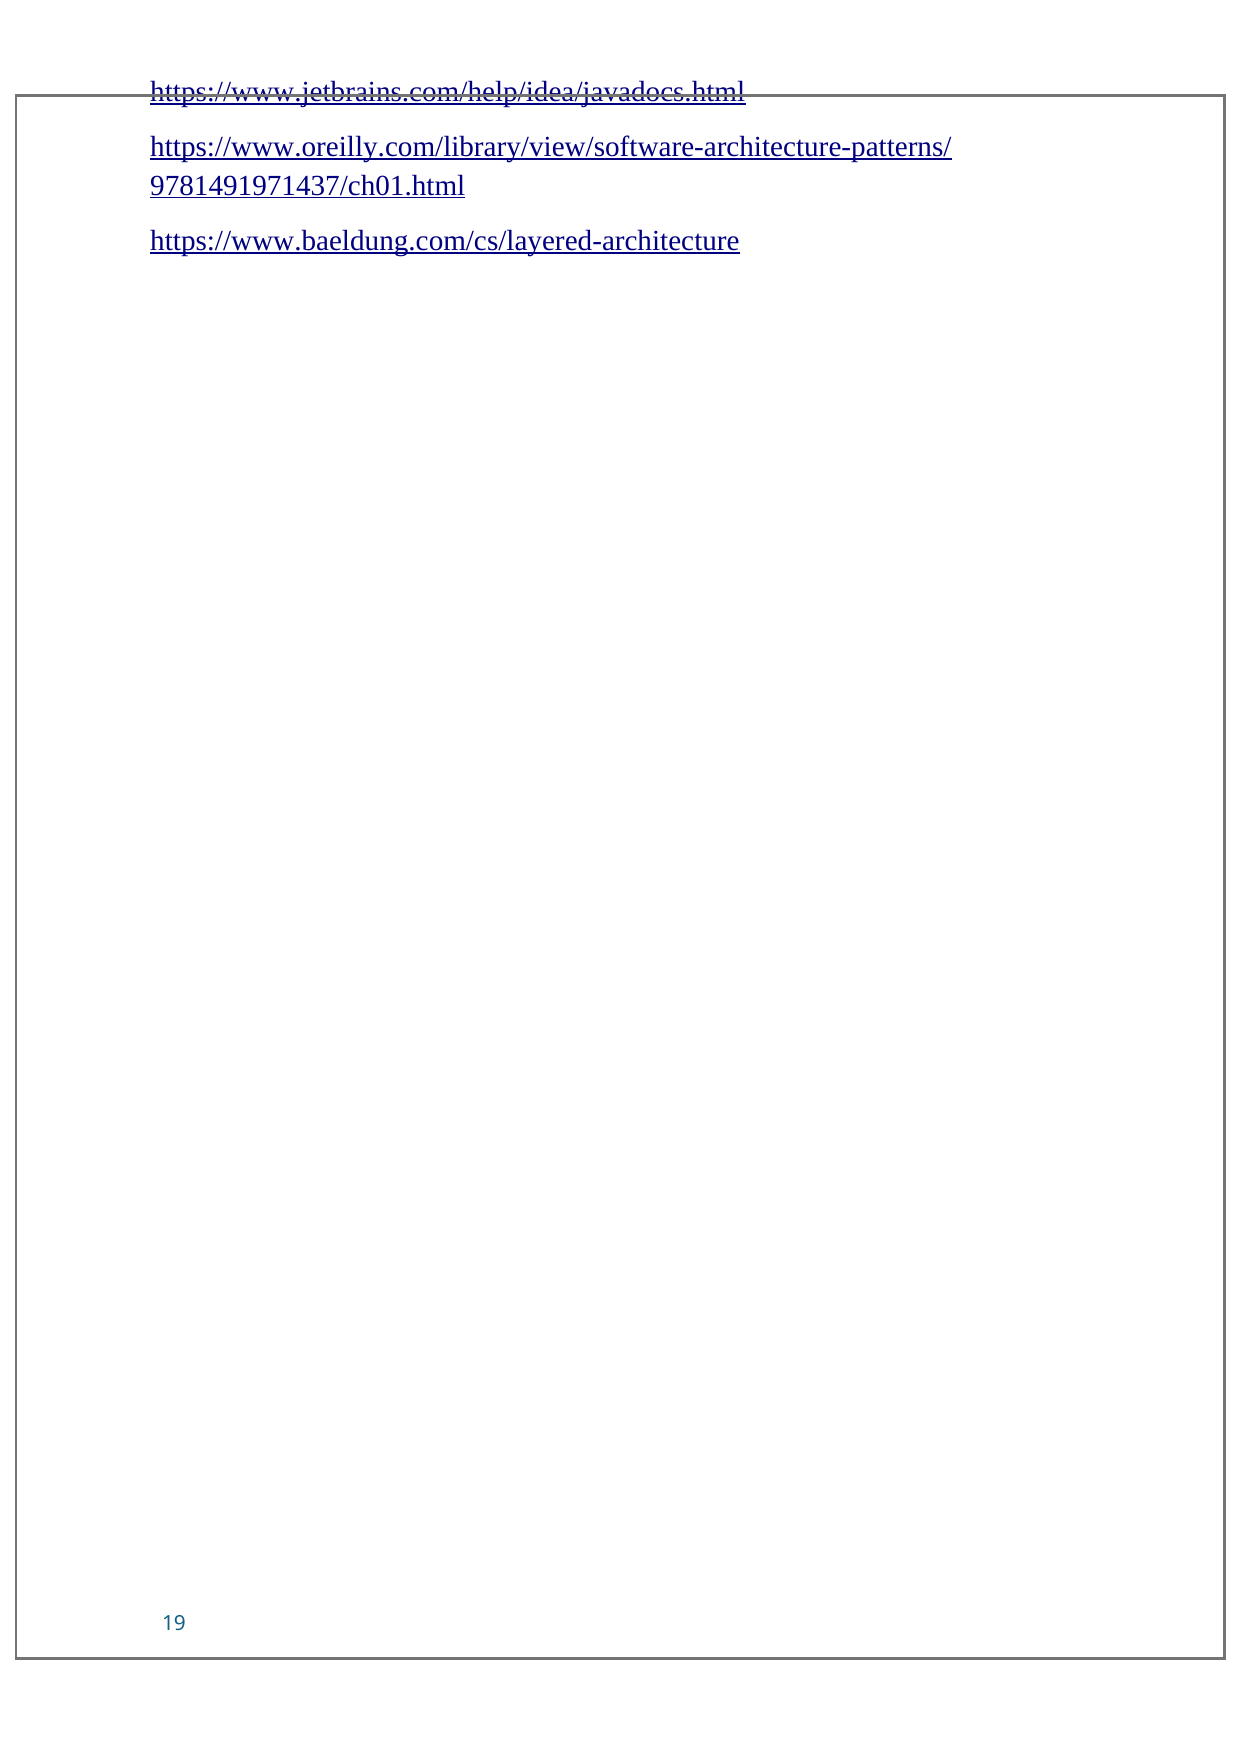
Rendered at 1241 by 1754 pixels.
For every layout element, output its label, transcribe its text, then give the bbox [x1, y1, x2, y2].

text https://www.jetbrains.com/help/idea/javadocs.html [306, 97, 505, 103]
text https://www.jetbrains.com/help/idea/javadocs.html [586, 97, 1090, 107]
text https://www.baeldung.com/cs/layered-architecture [150, 223, 1090, 256]
text https://www.jetbrains.com/help/idea/javadocs.html [150, 74, 1090, 94]
text https://www.oreilly.com/library/view/software-architecture-patterns/9781491971437/ch01.html [150, 129, 1090, 201]
